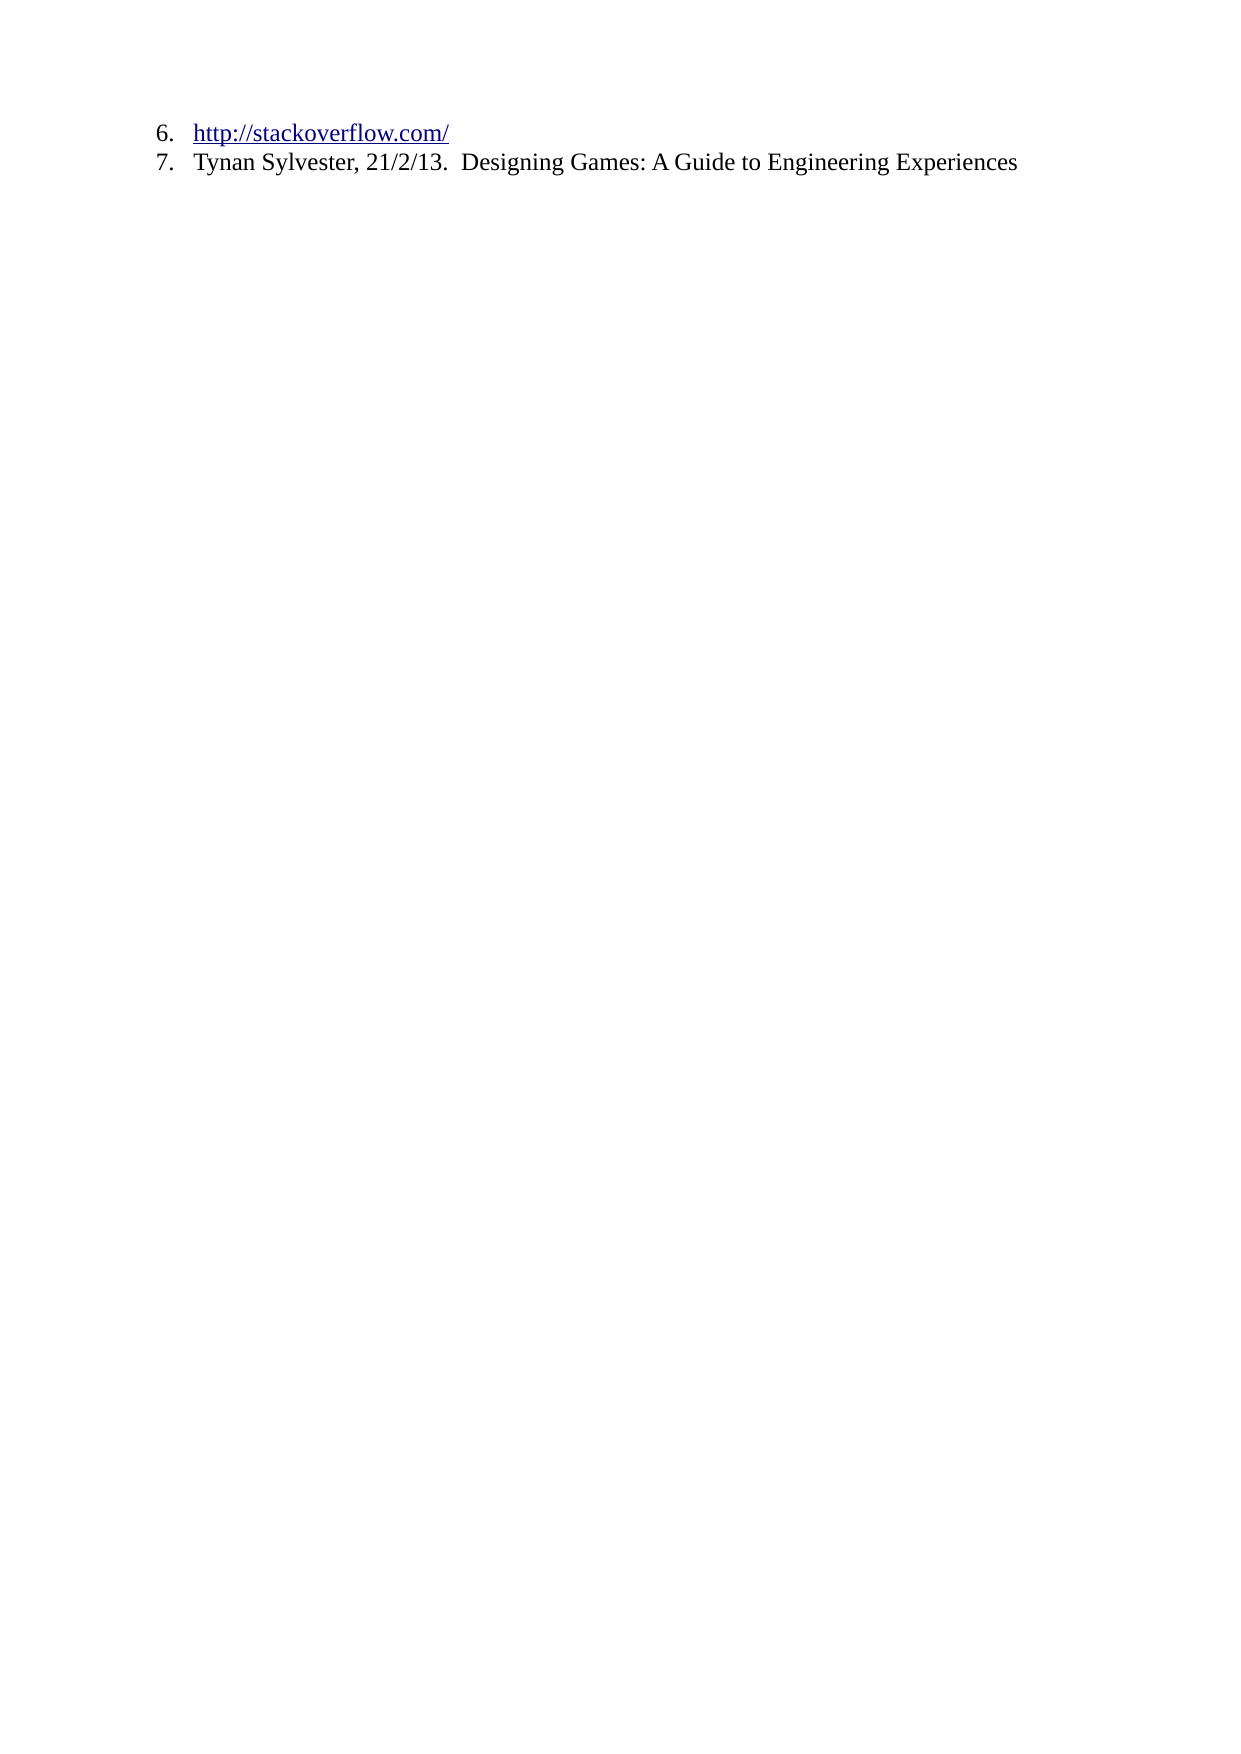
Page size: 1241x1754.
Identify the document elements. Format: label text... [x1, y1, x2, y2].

list Tynan Sylvester, 21/2/13. Designing Games: A Guide to Engineering Experiences [156, 147, 1122, 176]
list http://stackoverflow.com/ [156, 118, 1122, 147]
